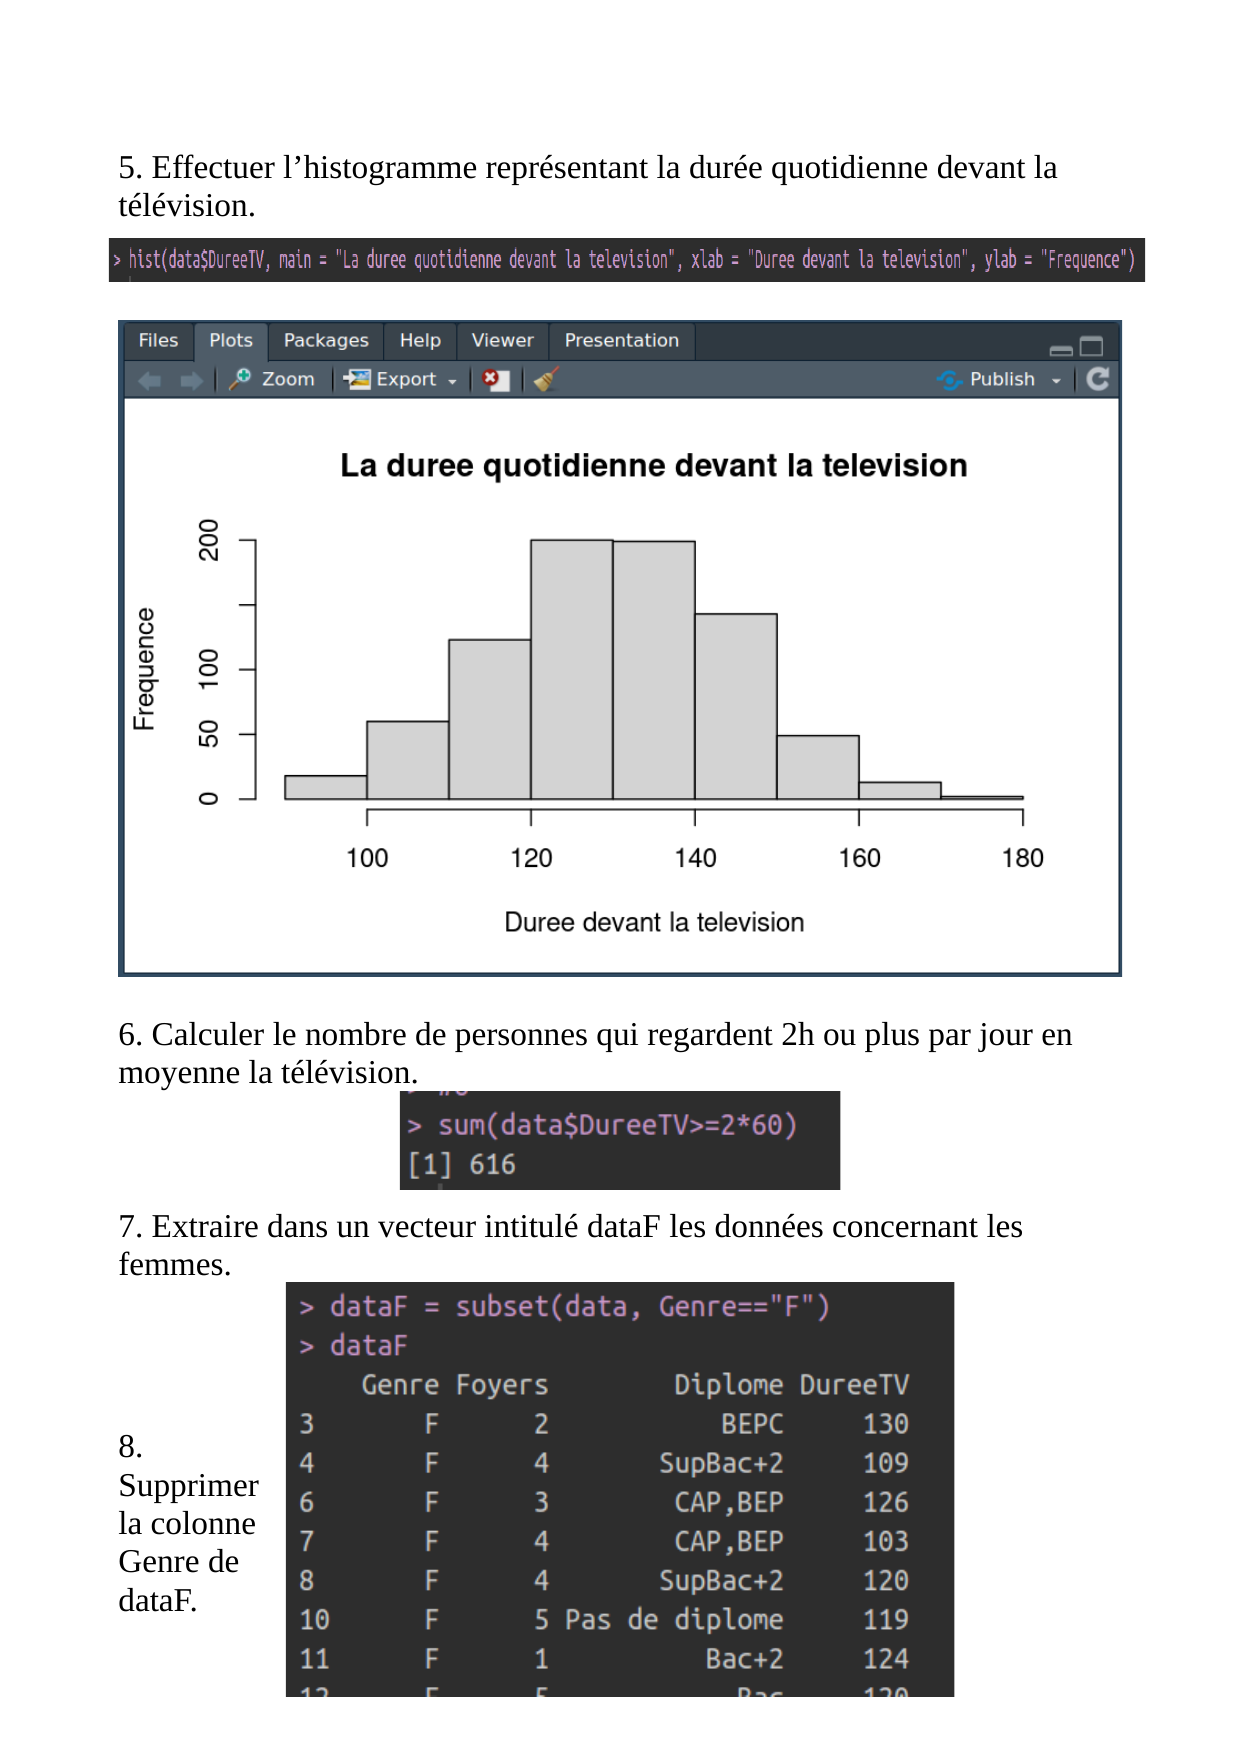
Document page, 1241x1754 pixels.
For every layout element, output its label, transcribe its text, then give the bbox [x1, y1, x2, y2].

text 8. Supprimer la colonne Genre de dataF. [118, 1427, 285, 1618]
text 7. Extraire dans un vecteur intitulé dataF les données concernant les femmes. [118, 1206, 1122, 1283]
text 5. Effectuer l’histogramme représentant la durée quotidienne devant la télévision. [118, 147, 1122, 223]
text [955, 1427, 1122, 1618]
picture [399, 1091, 841, 1190]
picture [118, 320, 1123, 977]
picture [285, 1282, 955, 1697]
text 6. Calculer le nombre de personnes qui regardent 2h ou plus par jour en moyenne la télévision. [118, 1014, 1122, 1091]
picture [108, 238, 1146, 282]
